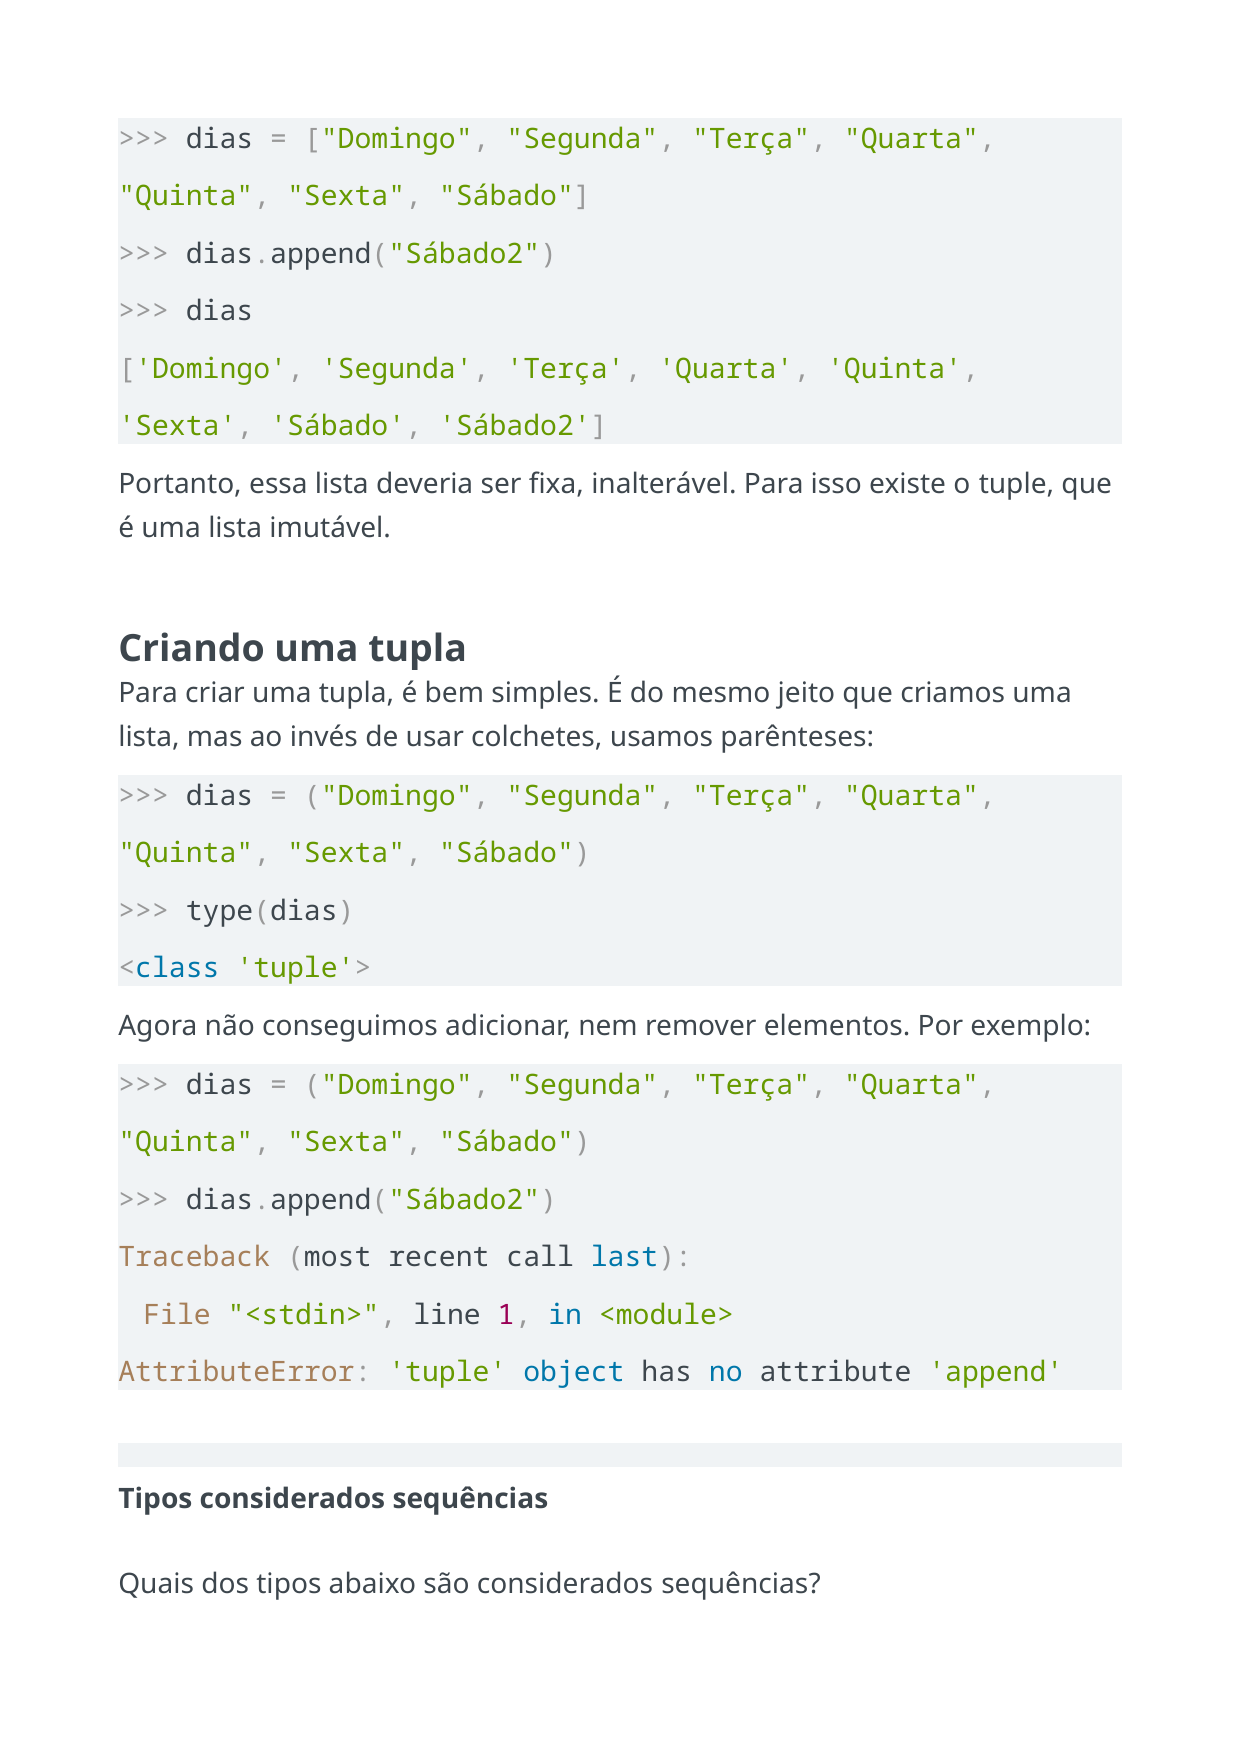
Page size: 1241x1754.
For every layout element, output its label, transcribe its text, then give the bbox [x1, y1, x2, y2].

text Quais dos tipos abaixo são considerados sequências? [118, 1524, 1122, 1602]
text AttributeError: 'tuple' object has no attribute 'append' [118, 1351, 1122, 1390]
text >>> dias = ("Domingo", "Segunda", "Terça", "Quarta", "Quinta", "Sexta", "Sábado") [118, 1064, 1122, 1160]
text Traceback (most recent call last): [118, 1236, 1122, 1275]
text <class 'tuple'> [118, 948, 1122, 986]
text >>> dias.append("Sábado2") [118, 1179, 1122, 1217]
text Para criar uma tupla, é bem simples. É do mesmo jeito que criamos uma lista, mas ao invés de usar colchetes, usamos parênteses: [118, 673, 1122, 755]
text >>> dias [118, 291, 1122, 329]
text Portanto, essa lista deveria ser fixa, inalterável. Para isso existe o tuple, que é uma lista imutável. [118, 463, 1122, 546]
subtitle Criando uma tupla [118, 622, 1122, 673]
text File "<stdin>", line 1, in <module> [118, 1294, 1122, 1332]
text >>> type(dias) [118, 890, 1122, 929]
text >>> dias = ("Domingo", "Segunda", "Terça", "Quarta", "Quinta", "Sexta", "Sábado") [118, 775, 1122, 871]
text >>> dias.append("Sábado2") [118, 233, 1122, 271]
subtitle Tipos considerados sequências [118, 1478, 1122, 1517]
text >>> dias = ["Domingo", "Segunda", "Terça", "Quarta", "Quinta", "Sexta", "Sábado"] [118, 118, 1122, 214]
text ['Domingo', 'Segunda', 'Terça', 'Quarta', 'Quinta', 'Sexta', 'Sábado', 'Sábado2'] [118, 348, 1122, 444]
text Agora não conseguimos adicionar, nem remover elementos. Por exemplo: [118, 1005, 1122, 1044]
